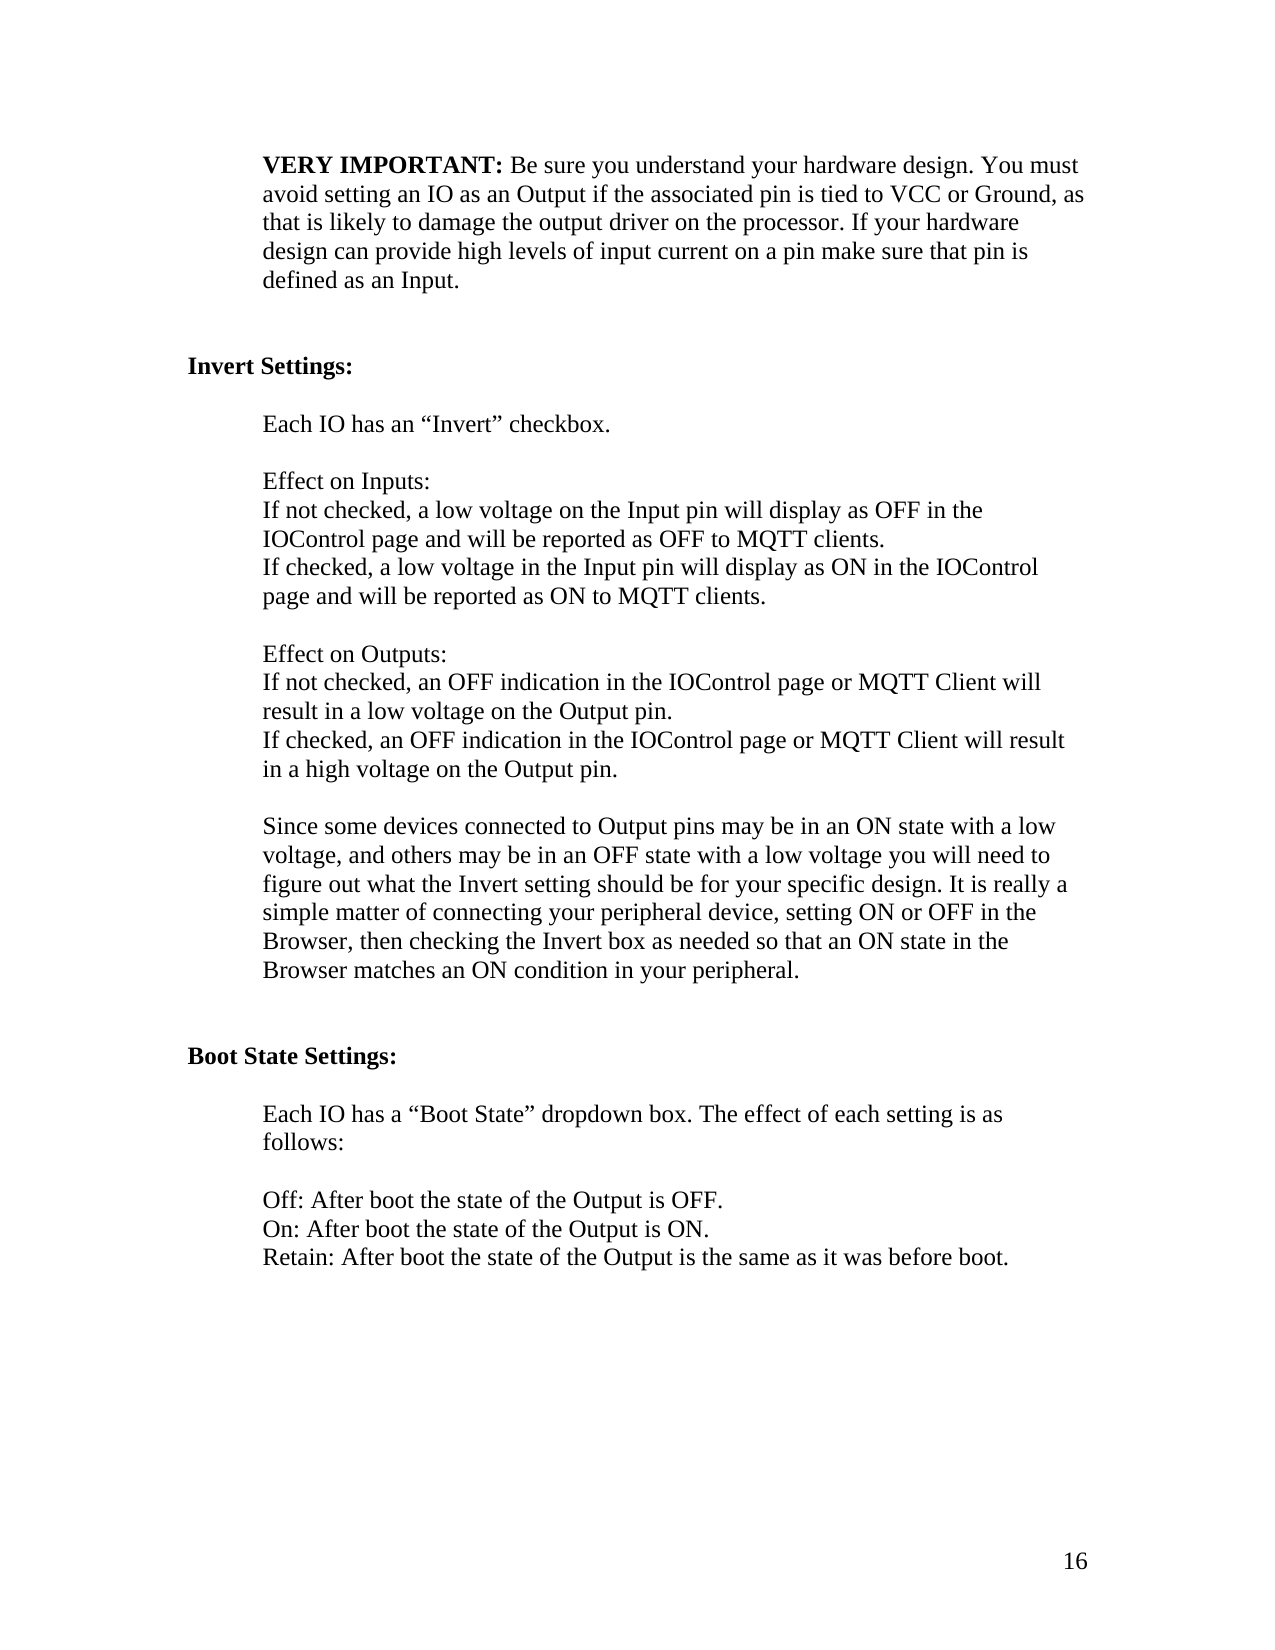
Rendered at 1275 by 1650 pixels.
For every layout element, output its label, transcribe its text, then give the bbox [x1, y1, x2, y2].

text On: After boot the state of the Output is ON. [262, 1214, 1087, 1242]
text If checked, an OFF indication in the IOControl page or MQTT Client will result in a high voltage on the Output pin. [262, 725, 1087, 782]
text Invert Settings: [187, 351, 1087, 380]
text Effect on Inputs: [262, 466, 1087, 495]
text Off: After boot the state of the Output is OFF. [262, 1185, 1087, 1214]
text VERY IMPORTANT: Be sure you understand your hardware design. You must avoid setting an IO as an Output if the associated pin is tied to VCC or Ground, as that is likely to damage the output driver on the processor. If your hardware design can provide high levels of input current on a pin make sure that pin is defined as an Input. [262, 150, 1087, 294]
text If not checked, a low voltage on the Input pin will display as OFF in the IOControl page and will be reported as OFF to MQTT clients. [262, 495, 1087, 552]
text Each IO has a “Boot State” dropdown box. The effect of each setting is as follows: [262, 1099, 1087, 1156]
text Since some devices connected to Output pins may be in an ON state with a low voltage, and others may be in an OFF state with a low voltage you will need to figure out what the Invert setting should be for your specific design. It is really a simple matter of connecting your peripheral device, setting ON or OFF in the Browser, then checking the Invert box as needed so that an ON state in the Browser matches an ON condition in your peripheral. [262, 811, 1087, 984]
text Retain: After boot the state of the Output is the same as it was before boot. [262, 1242, 1087, 1271]
text If not checked, an OFF indication in the IOControl page or MQTT Client will result in a low voltage on the Output pin. [262, 667, 1087, 725]
text Each IO has an “Invert” checkbox. [262, 409, 1087, 437]
text If checked, a low voltage in the Input pin will display as ON in the IOControl page and will be reported as ON to MQTT clients. [262, 552, 1087, 610]
text Boot State Settings: [187, 1041, 1087, 1070]
text Effect on Outputs: [262, 639, 1087, 667]
